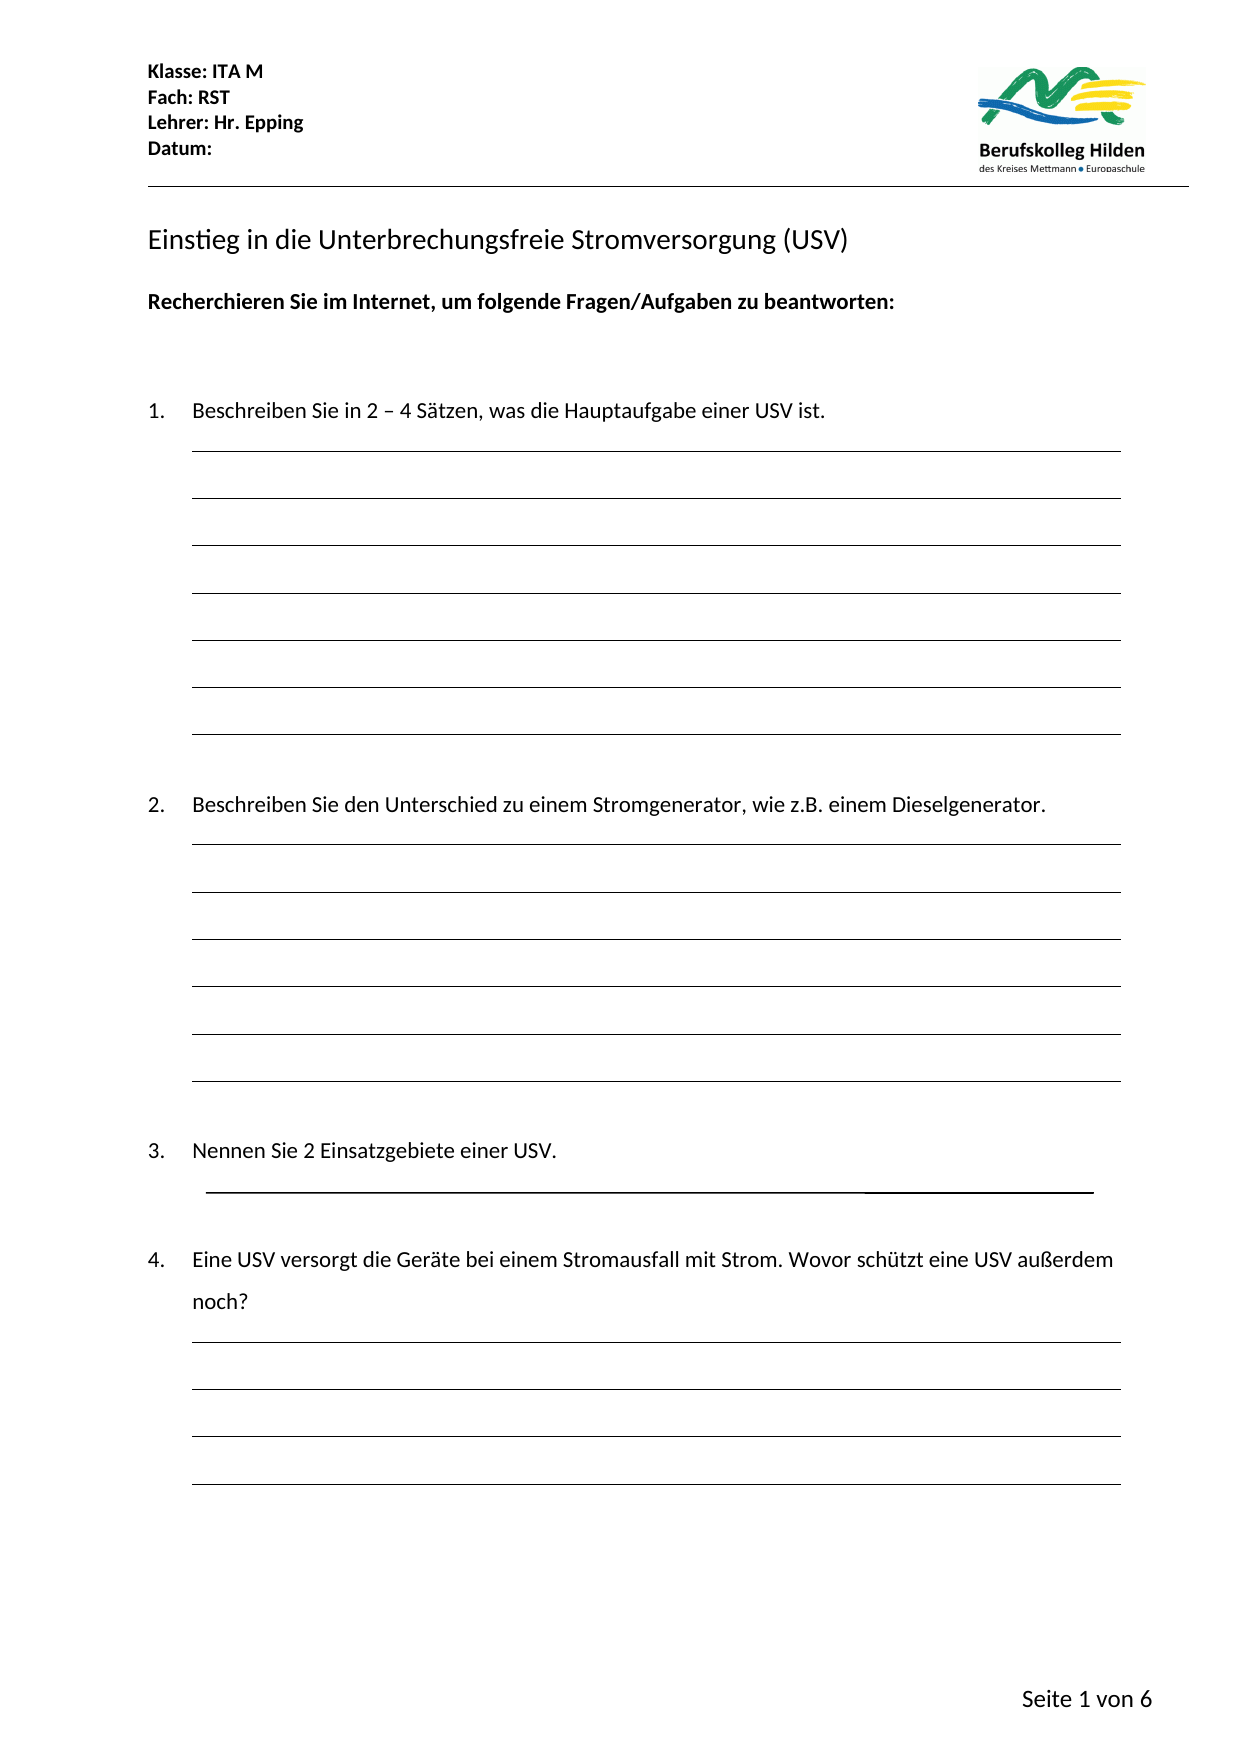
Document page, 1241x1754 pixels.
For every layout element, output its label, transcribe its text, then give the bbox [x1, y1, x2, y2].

table_cell [192, 1035, 1121, 1081]
table_cell [192, 1390, 1121, 1436]
table_cell [192, 594, 1121, 640]
table_header [192, 452, 1121, 498]
text Einstieg in die Unterbrechungsfreie Stromversorgung (USV) [148, 221, 1152, 257]
table_cell [192, 1437, 1121, 1483]
table_cell [192, 940, 1121, 986]
table_cell [192, 641, 1121, 687]
list Eine USV versorgt die Geräte bei einem Stromausfall mit Strom. Wovor schützt eine USV außerdem noch? [148, 1245, 1152, 1315]
table_cell [192, 987, 1121, 1033]
list Beschreiben Sie den Unterschied zu einem Stromgenerator, wie z.B. einem Dieselgenerator. [148, 790, 1152, 818]
text Recherchieren Sie im Internet, um folgende Fragen/Aufgaben zu beantworten: [148, 287, 1152, 315]
table_header [192, 845, 1121, 892]
table_cell [192, 546, 1121, 592]
table_cell [192, 688, 1121, 734]
table_header [192, 1343, 1121, 1389]
list Nennen Sie 2 Einsatzgebiete einer USV. [148, 1136, 1152, 1164]
list Beschreiben Sie in 2 – 4 Sätzen, was die Hauptaufgabe einer USV ist. [148, 396, 1152, 424]
picture [996, 59, 1153, 181]
table_cell [192, 893, 1121, 939]
table_cell [192, 499, 1121, 545]
